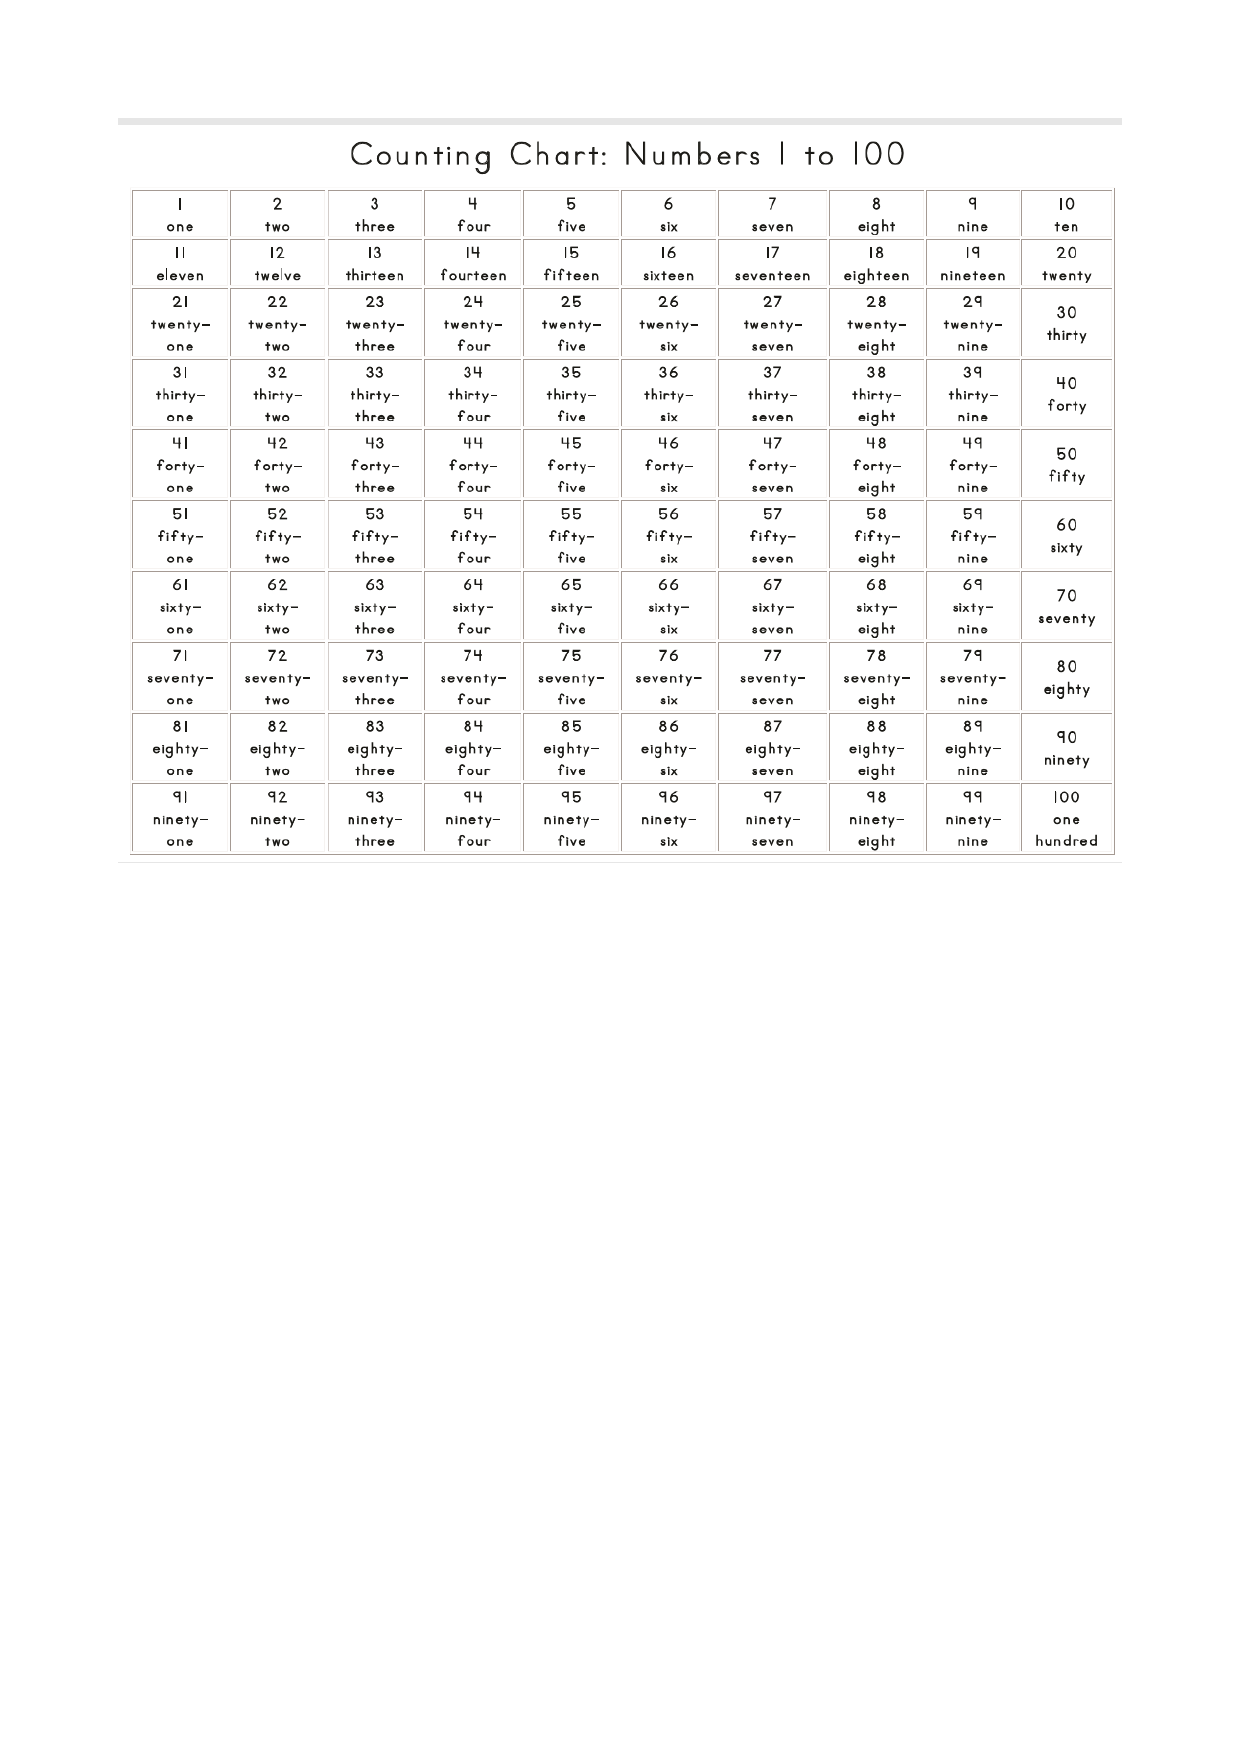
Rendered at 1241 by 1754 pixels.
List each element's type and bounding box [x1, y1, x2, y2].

picture [118, 118, 1122, 863]
